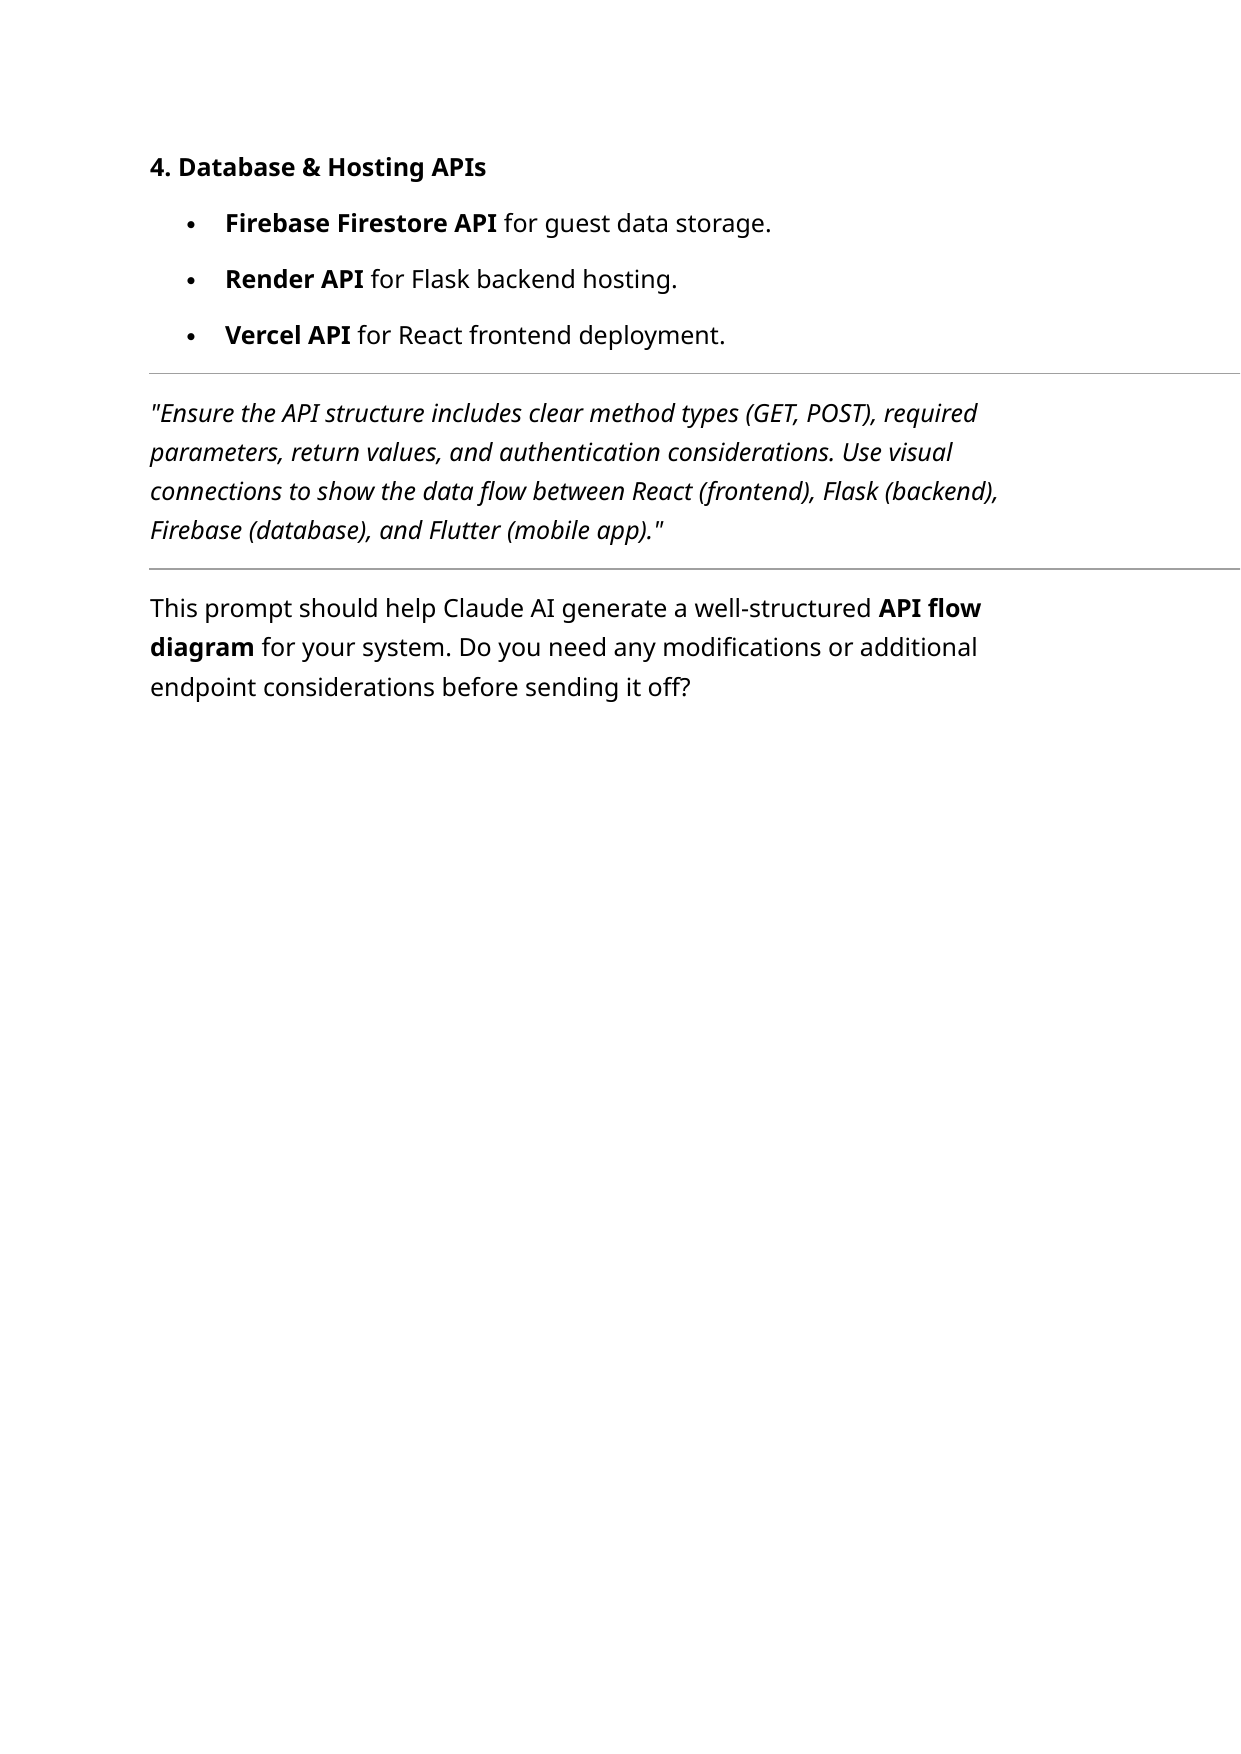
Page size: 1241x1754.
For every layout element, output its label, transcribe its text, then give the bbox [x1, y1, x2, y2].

list Firebase Firestore API for guest data storage. [187, 206, 1090, 240]
text "Ensure the API structure includes clear method types (GET, POST), required parameters, return values, and authentication considerations. Use visual connections to show the data flow between React (frontend), Flask (backend), Firebase (database), and Flutter (mobile app)." [150, 395, 1090, 547]
list Render API for Flask backend hosting. [187, 262, 1090, 296]
text This prompt should help Claude AI generate a well-structured API flow diagram for your system. Do you need any modifications or additional endpoint considerations before sending it off? [150, 591, 1090, 703]
list Vercel API for React frontend deployment. [187, 317, 1090, 352]
text 4. Database & Hosting APIs [150, 150, 1090, 184]
